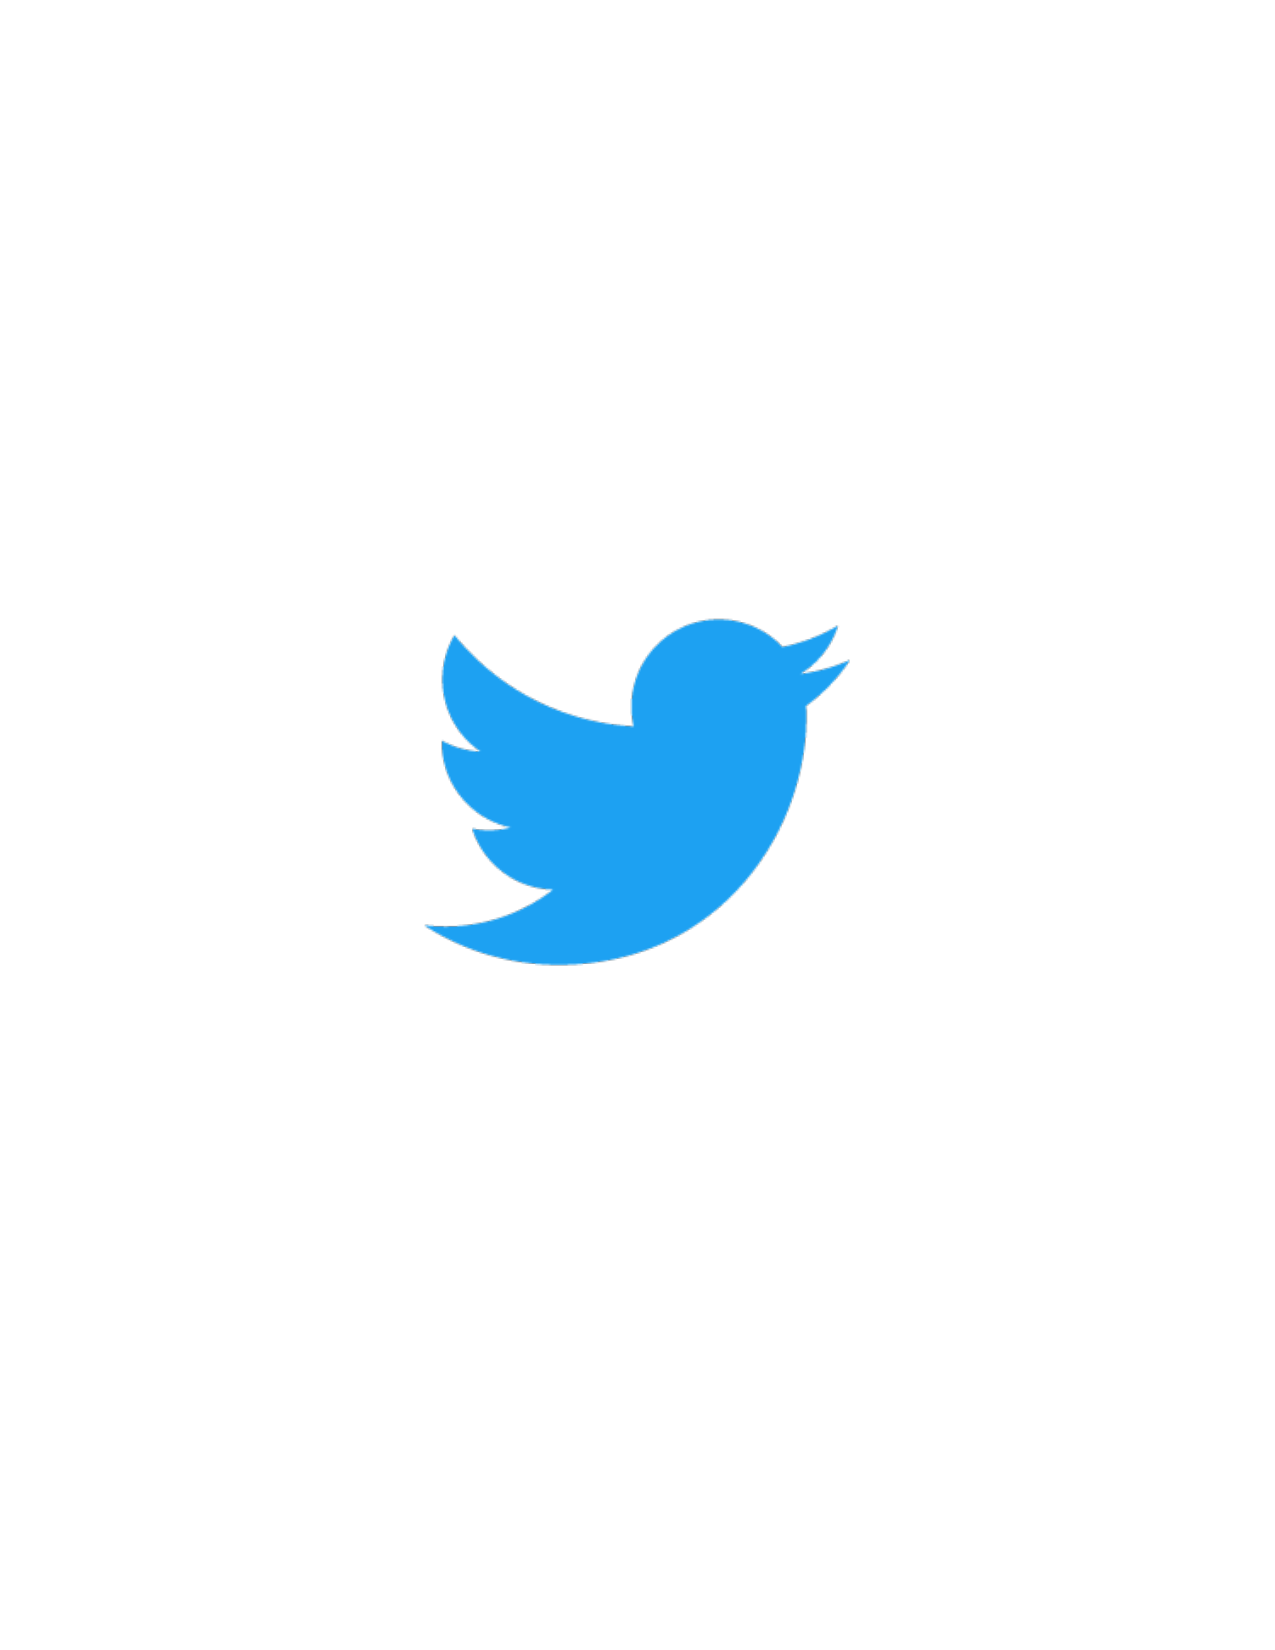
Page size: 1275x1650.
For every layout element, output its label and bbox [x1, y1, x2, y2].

picture [298, 453, 977, 1132]
